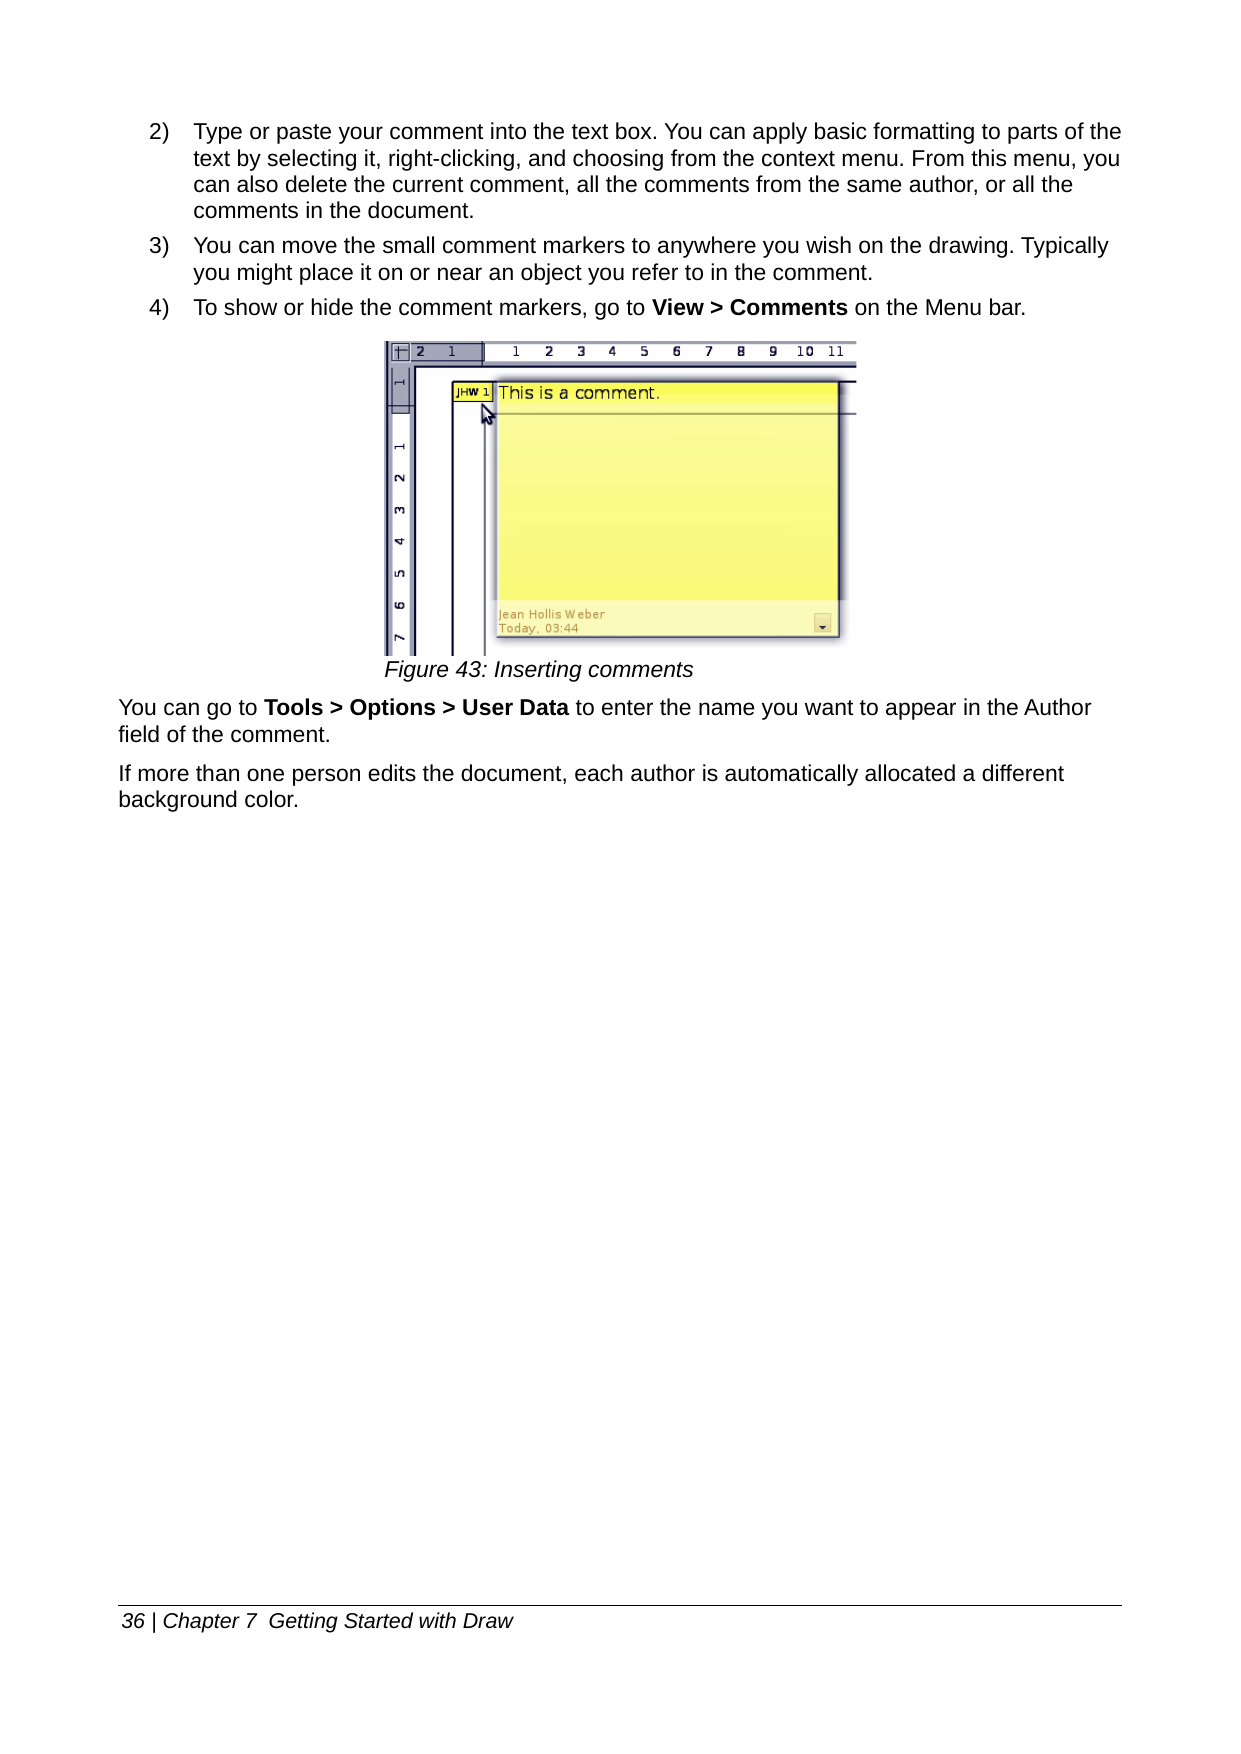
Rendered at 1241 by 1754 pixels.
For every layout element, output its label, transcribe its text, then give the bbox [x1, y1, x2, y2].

list Type or paste your comment into the text box. You can apply basic formatting to parts of the text by selecting it, right-clicking, and choosing from the context menu. From this menu, you can also delete the current comment, all the comments from the same author, or all the comments in the document. [169, 118, 1122, 223]
list You can move the small comment markers to anywhere you wish on the drawing. Typically you might place it on or near an object you refer to in the comment. [169, 232, 1122, 285]
text Figure 43: Inserting comments [384, 656, 856, 682]
text If more than one person edits the document, each author is automatically allocated a different background color. [118, 759, 1122, 812]
list To show or hide the comment markers, go to View > Comments on the Menu bar. [169, 294, 1122, 320]
picture [384, 341, 857, 656]
text You can go to Tools > Options > User Data to enter the name you want to appear in the Author field of the comment. [118, 694, 1122, 747]
